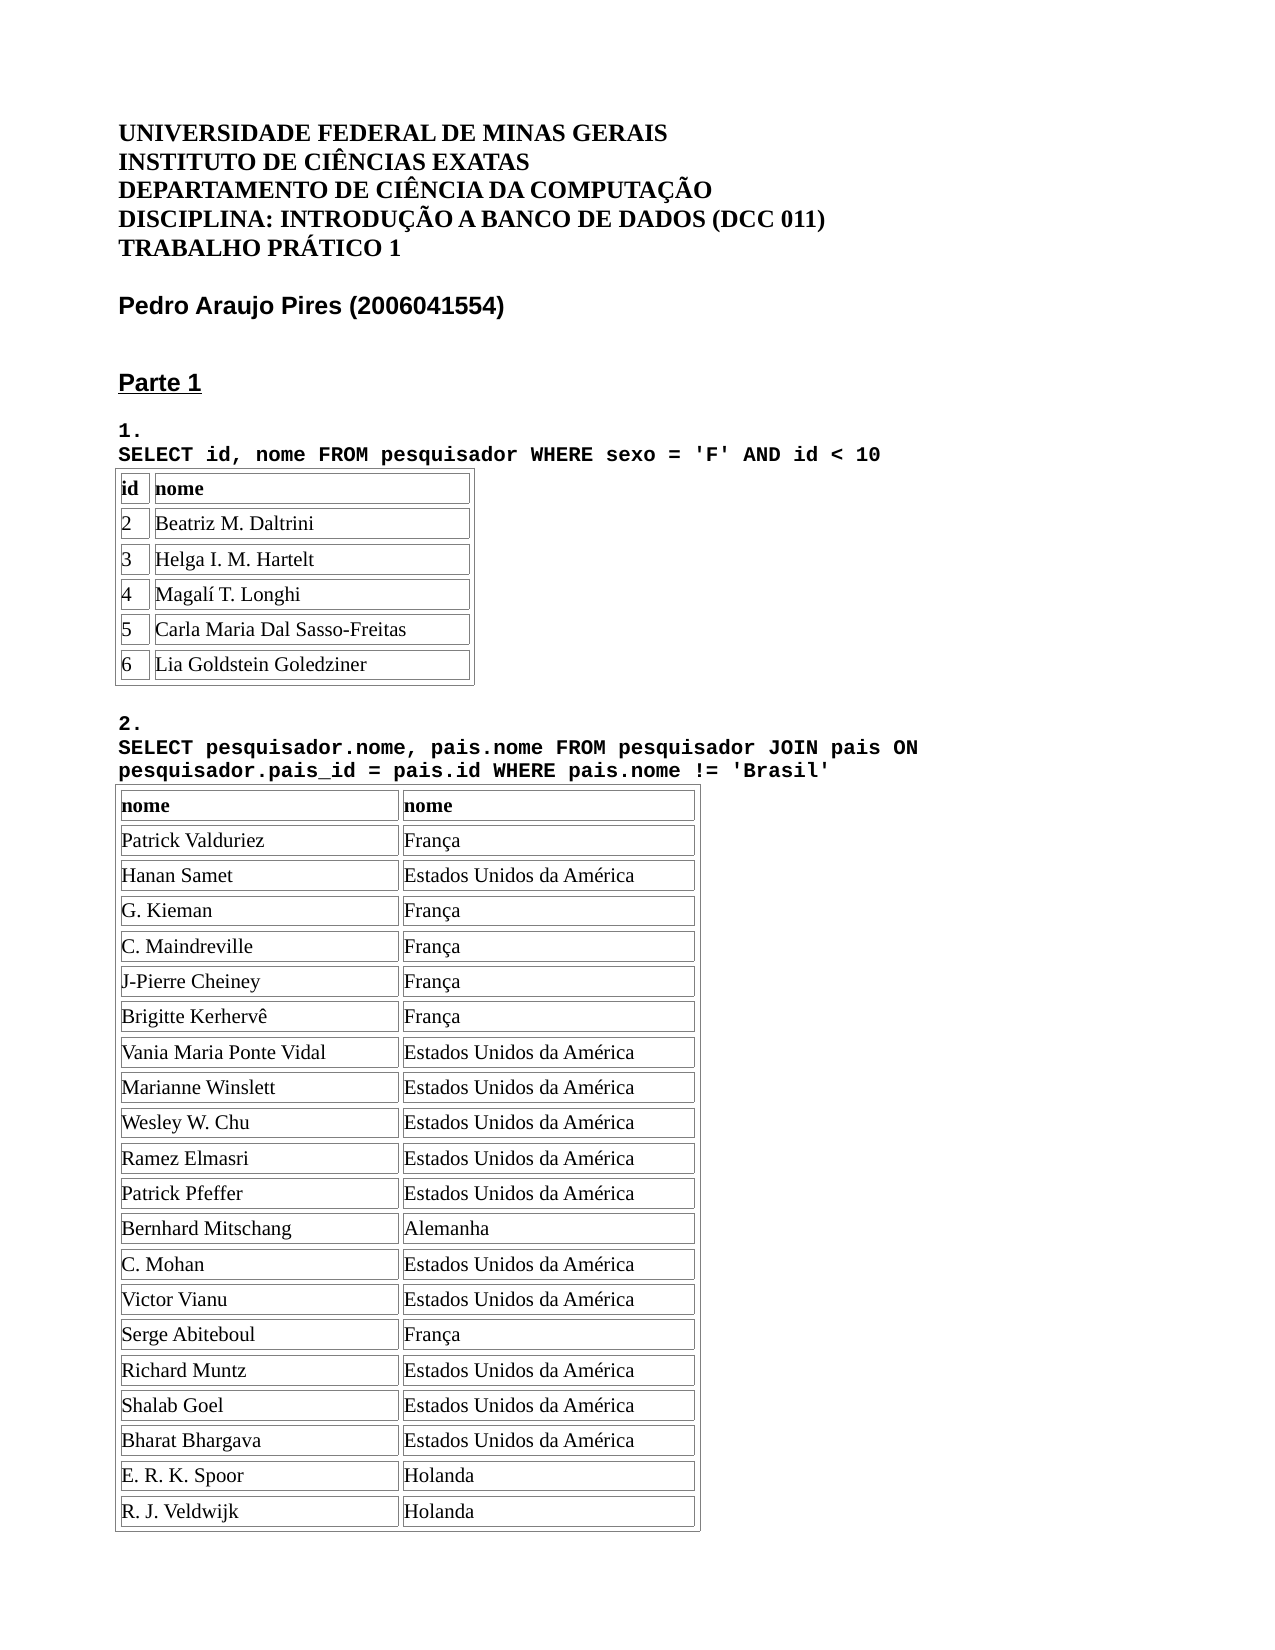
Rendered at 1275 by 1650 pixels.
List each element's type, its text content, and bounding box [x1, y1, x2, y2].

table_cell Estados Unidos da América [401, 855, 697, 890]
table_cell J-Pierre Cheiney [118, 961, 401, 996]
table_cell Wesley W. Chu [118, 1102, 401, 1137]
table_cell Marianne Winslett [118, 1067, 401, 1102]
text DEPARTAMENTO DE CIÊNCIA DA COMPUTAÇÃO [118, 176, 1157, 204]
text Parte 1 [118, 367, 1157, 396]
table_cell 3 [118, 538, 152, 573]
table_cell Holanda [401, 1490, 697, 1526]
table_header id [118, 469, 152, 503]
text SELECT pesquisador.nome, pais.nome FROM pesquisador JOIN pais ON pesquisador.pais_id = pais.id WHERE pais.nome != 'Brasil' [118, 737, 1157, 784]
table_cell C. Maindreville [118, 925, 401, 961]
table_cell Bharat Bhargava [118, 1420, 401, 1455]
table_cell Estados Unidos da América [401, 1420, 697, 1455]
table_cell 6 [118, 644, 152, 679]
table_header nome [401, 785, 697, 819]
table_cell Beatriz M. Daltrini [152, 503, 471, 538]
text 2. [118, 713, 1157, 737]
table_cell França [401, 1314, 697, 1349]
table_cell E. R. K. Spoor [118, 1455, 401, 1490]
table_cell Victor Vianu [118, 1279, 401, 1314]
table_cell França [401, 925, 697, 961]
table_cell 5 [118, 609, 152, 644]
text UNIVERSIDADE FEDERAL DE MINAS GERAIS [118, 118, 1157, 147]
table_cell R. J. Veldwijk [118, 1490, 401, 1526]
table_cell França [401, 961, 697, 996]
text TRABALHO PRÁTICO 1 [118, 233, 1157, 262]
table_cell Magalí T. Longhi [152, 574, 471, 609]
table_cell Estados Unidos da América [401, 1349, 697, 1384]
table_cell Estados Unidos da América [401, 1279, 697, 1314]
table_cell Patrick Pfeffer [118, 1173, 401, 1208]
table_cell 2 [118, 503, 152, 538]
text 1. [118, 420, 1157, 444]
text INSTITUTO DE CIÊNCIAS EXATAS [118, 147, 1157, 176]
text SELECT id, nome FROM pesquisador WHERE sexo = 'F' AND id < 10 [118, 444, 1157, 467]
table_cell Estados Unidos da América [401, 1137, 697, 1173]
table_cell Patrick Valduriez [118, 820, 401, 855]
table_cell Richard Muntz [118, 1349, 401, 1384]
table_cell Holanda [401, 1455, 697, 1490]
table_cell Hanan Samet [118, 855, 401, 890]
table_cell França [401, 996, 697, 1031]
table_cell Estados Unidos da América [401, 1243, 697, 1278]
table_cell Estados Unidos da América [401, 1067, 697, 1102]
table_cell Estados Unidos da América [401, 1102, 697, 1137]
table_cell Helga I. M. Hartelt [152, 538, 471, 573]
table_cell Bernhard Mitschang [118, 1208, 401, 1243]
table_cell Estados Unidos da América [401, 1173, 697, 1208]
table_cell França [401, 890, 697, 925]
table_header nome [118, 785, 401, 819]
table_cell França [401, 820, 697, 855]
table_cell Vania Maria Ponte Vidal [118, 1031, 401, 1067]
table_cell G. Kieman [118, 890, 401, 925]
table_cell Ramez Elmasri [118, 1137, 401, 1173]
table_cell Shalab Goel [118, 1385, 401, 1420]
table_cell Brigitte Kerhervê [118, 996, 401, 1031]
table_cell Carla Maria Dal Sasso-Freitas [152, 609, 471, 644]
table_cell C. Mohan [118, 1243, 401, 1278]
table_cell Lia Goldstein Goledziner [152, 644, 471, 679]
text DISCIPLINA: INTRODUÇÃO A BANCO DE DADOS (DCC 011) [118, 204, 1157, 233]
table_header nome [152, 469, 471, 503]
table_cell 4 [118, 574, 152, 609]
table_cell Alemanha [401, 1208, 697, 1243]
table_cell Serge Abiteboul [118, 1314, 401, 1349]
table_cell Estados Unidos da América [401, 1385, 697, 1420]
table_cell Estados Unidos da América [401, 1031, 697, 1067]
text Pedro Araujo Pires (2006041554) [118, 291, 1157, 319]
